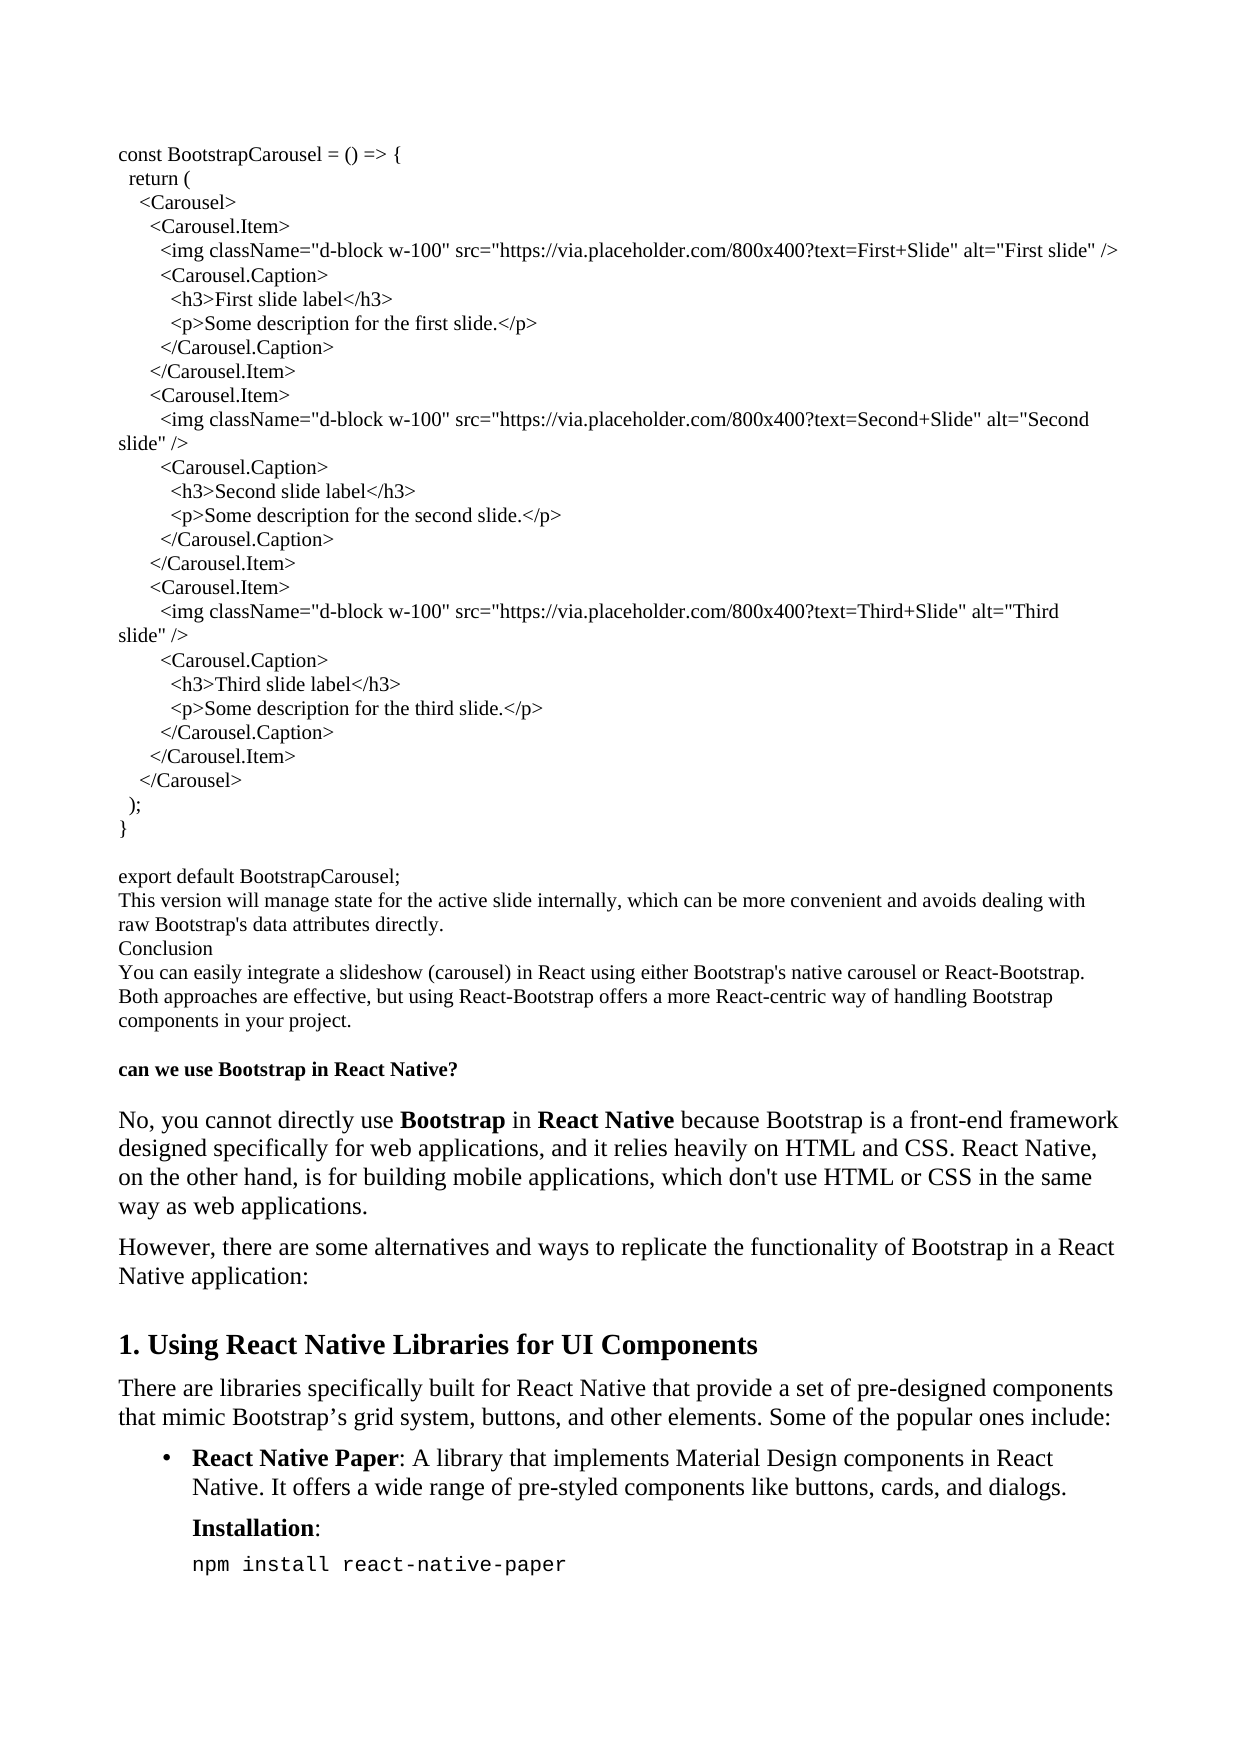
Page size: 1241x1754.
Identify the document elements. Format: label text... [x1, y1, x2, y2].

text </Carousel> [118, 768, 1122, 792]
text <Carousel.Item> [118, 575, 1122, 599]
text <h3>Third slide label</h3> [118, 672, 1122, 696]
text <h3>Second slide label</h3> [118, 479, 1122, 503]
text </Carousel.Caption> [118, 335, 1122, 359]
text However, there are some alternatives and ways to replicate the functionality of Bootstrap in a React Native application: [118, 1232, 1122, 1290]
text There are libraries specifically built for React Native that provide a set of pre-designed components that mimic Bootstrap’s grid system, buttons, and other elements. Some of the popular ones include: [118, 1373, 1122, 1431]
text } [118, 816, 1122, 840]
text </Carousel.Item> [118, 359, 1122, 383]
text </Carousel.Caption> [118, 720, 1122, 744]
text <p>Some description for the third slide.</p> [118, 696, 1122, 720]
text can we use Bootstrap in React Native? [118, 1057, 1122, 1081]
text No, you cannot directly use Bootstrap in React Native because Bootstrap is a front-end framework designed specifically for web applications, and it relies heavily on HTML and CSS. React Native, on the other hand, is for building mobile applications, which don't use HTML or CSS in the same way as web applications. [118, 1105, 1122, 1220]
text ); [118, 792, 1122, 816]
text <Carousel.Item> [118, 383, 1122, 407]
subtitle 1. Using React Native Libraries for UI Components [118, 1327, 1122, 1361]
text This version will manage state for the active slide internally, which can be more convenient and avoids dealing with raw Bootstrap's data attributes directly. [118, 888, 1122, 936]
text </Carousel.Item> [118, 551, 1122, 575]
text export default BootstrapCarousel; [118, 864, 1122, 888]
text </Carousel.Item> [118, 744, 1122, 768]
list npm install react-native-paper [162, 1554, 1122, 1578]
text <img className="d-block w-100" src="https://via.placeholder.com/800x400?text=Second+Slide" alt="Second slide" /> [118, 407, 1122, 455]
text <p>Some description for the first slide.</p> [118, 311, 1122, 335]
text return ( [118, 166, 1122, 190]
text <Carousel.Caption> [118, 262, 1122, 287]
text <Carousel.Caption> [118, 455, 1122, 479]
text Conclusion [118, 936, 1122, 960]
list Installation: [162, 1513, 1122, 1542]
text <Carousel.Item> [118, 214, 1122, 238]
text <Carousel.Caption> [118, 647, 1122, 672]
text </Carousel.Caption> [118, 527, 1122, 551]
text <img className="d-block w-100" src="https://via.placeholder.com/800x400?text=Third+Slide" alt="Third slide" /> [118, 599, 1122, 647]
text <img className="d-block w-100" src="https://via.placeholder.com/800x400?text=First+Slide" alt="First slide" /> [118, 238, 1122, 262]
text <p>Some description for the second slide.</p> [118, 503, 1122, 527]
list React Native Paper: A library that implements Material Design components in React Native. It offers a wide range of pre-styled components like buttons, cards, and dialogs. [162, 1443, 1122, 1501]
text You can easily integrate a slideshow (carousel) in React using either Bootstrap's native carousel or React-Bootstrap. Both approaches are effective, but using React-Bootstrap offers a more React-centric way of handling Bootstrap components in your project. [118, 960, 1122, 1032]
text <Carousel> [118, 190, 1122, 214]
text const BootstrapCarousel = () => { [118, 142, 1122, 166]
text <h3>First slide label</h3> [118, 287, 1122, 311]
